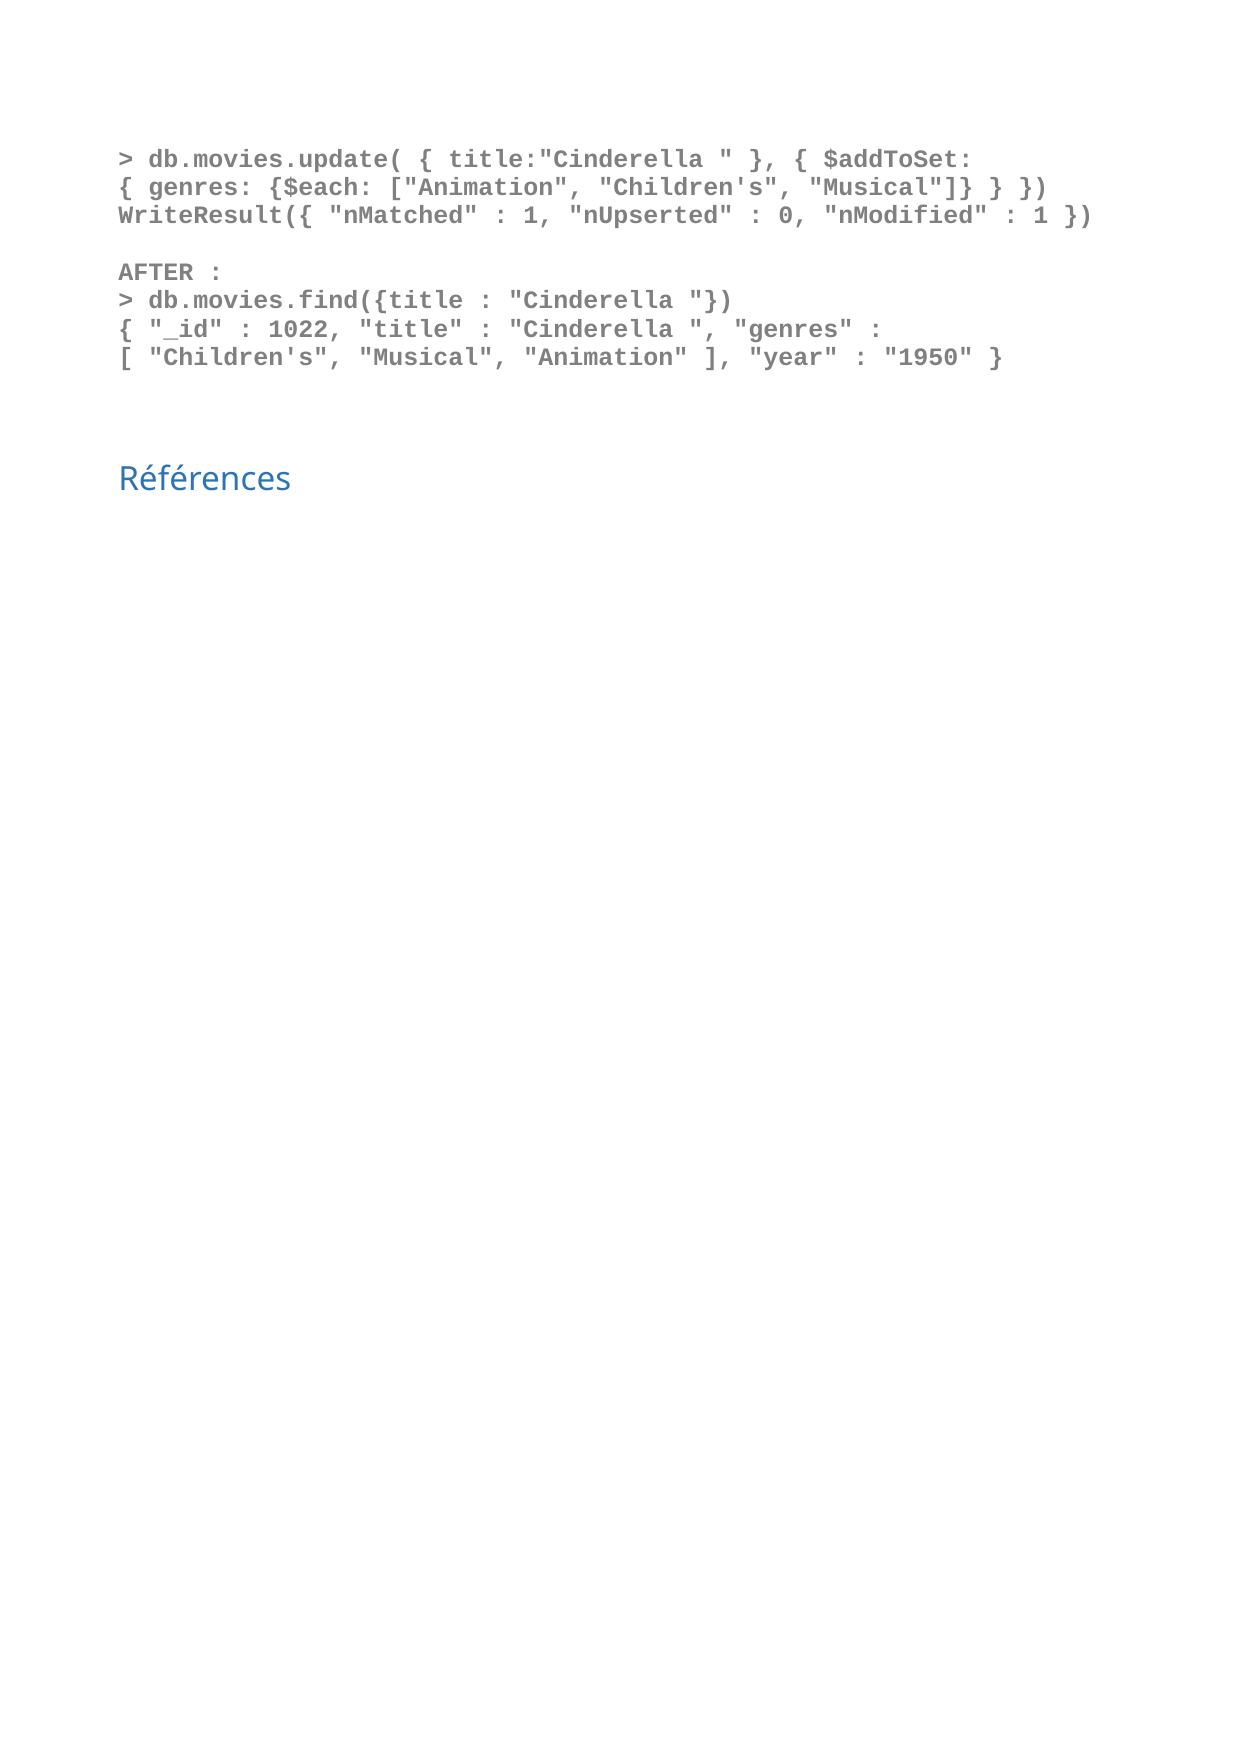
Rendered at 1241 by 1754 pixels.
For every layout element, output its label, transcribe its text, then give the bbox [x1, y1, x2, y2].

text > db.movies.find({title : "Cinderella "}) [118, 288, 1122, 316]
text { "_id" : 1022, "title" : "Cinderella ", "genres" : [ "Children's", "Musical", "Animation" ], "year" : "1950" } [118, 316, 1122, 373]
text > db.movies.update( { title:"Cinderella " }, { $addToSet: { genres: {$each: ["Animation", "Children's", "Musical"]} } }) [118, 146, 1122, 203]
text AFTER : [118, 260, 1122, 288]
subtitle Références [118, 455, 1122, 500]
text WriteResult({ "nMatched" : 1, "nUpserted" : 0, "nModified" : 1 }) [118, 203, 1122, 231]
